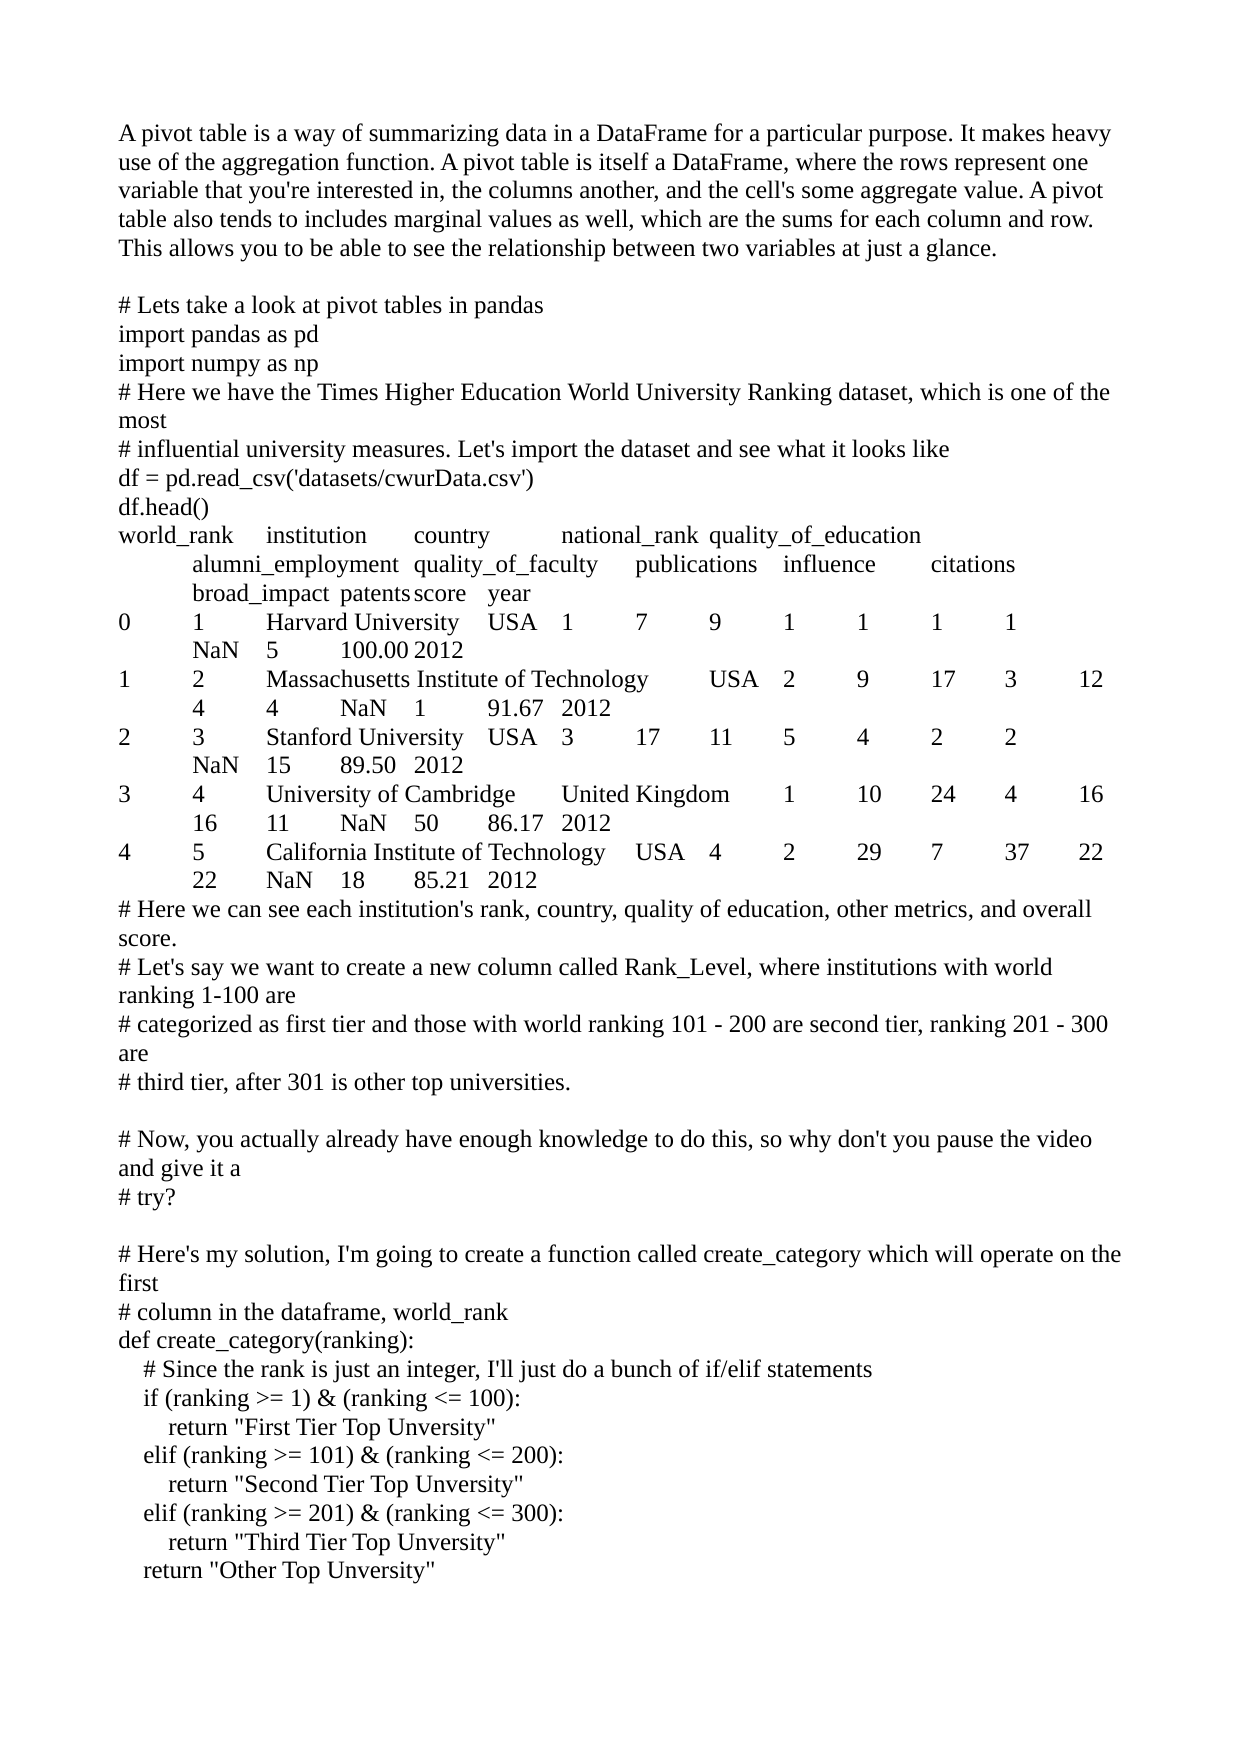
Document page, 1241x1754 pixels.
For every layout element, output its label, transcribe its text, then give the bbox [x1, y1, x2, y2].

text # categorized as first tier and those with world ranking 101 - 200 are second tier, ranking 201 - 300 are [118, 1009, 1122, 1067]
text 1 2 Massachusetts Institute of Technology USA 2 9 17 3 12 4 4 NaN 1 91.67 2012 [118, 664, 1122, 722]
text return "Second Tier Top Unversity" [118, 1469, 1122, 1498]
text 3 4 University of Cambridge United Kingdom 1 10 24 4 16 16 11 NaN 50 86.17 2012 [118, 779, 1122, 837]
text import pandas as pd [118, 319, 1122, 348]
text # Here we can see each institution's rank, country, quality of education, other metrics, and overall score. [118, 894, 1122, 952]
text # Now, you actually already have enough knowledge to do this, so why don't you pause the video and give it a [118, 1124, 1122, 1182]
text ​ [118, 1211, 1122, 1239]
text return "Other Top Unversity" [118, 1556, 1122, 1584]
text world_rank institution country national_rank quality_of_education alumni_employment quality_of_faculty publications influence citations broad_impact patents score year [118, 521, 1122, 607]
text A pivot table is a way of summarizing data in a DataFrame for a particular purpose. It makes heavy use of the aggregation function. A pivot table is itself a DataFrame, where the rows represent one variable that you're interested in, the columns another, and the cell's some aggregate value. A pivot table also tends to includes marginal values as well, which are the sums for each column and row. This allows you to be able to see the relationship between two variables at just a glance. [118, 118, 1122, 262]
text # Since the rank is just an integer, I'll just do a bunch of if/elif statements [118, 1354, 1122, 1383]
text return "First Tier Top Unversity" [118, 1412, 1122, 1441]
text df = pd.read_csv('datasets/cwurData.csv') [118, 463, 1122, 492]
text df.head() [118, 492, 1122, 521]
text if (ranking >= 1) & (ranking <= 100): [118, 1383, 1122, 1412]
text # try? [118, 1182, 1122, 1211]
text return "Third Tier Top Unversity" [118, 1527, 1122, 1556]
text # Let's say we want to create a new column called Rank_Level, where institutions with world ranking 1-100 are [118, 952, 1122, 1009]
text elif (ranking >= 101) & (ranking <= 200): [118, 1441, 1122, 1469]
text ​ [118, 1584, 1122, 1613]
text ​ [118, 1096, 1122, 1124]
text 4 5 California Institute of Technology USA 4 2 29 7 37 22 22 NaN 18 85.21 2012 [118, 837, 1122, 894]
text import numpy as np [118, 348, 1122, 377]
text # Here we have the Times Higher Education World University Ranking dataset, which is one of the most [118, 377, 1122, 434]
text def create_category(ranking): [118, 1326, 1122, 1354]
text # Here's my solution, I'm going to create a function called create_category which will operate on the first [118, 1239, 1122, 1297]
text 0 1 Harvard University USA 1 7 9 1 1 1 1 NaN 5 100.00 2012 [118, 607, 1122, 664]
text # Lets take a look at pivot tables in pandas [118, 291, 1122, 319]
text elif (ranking >= 201) & (ranking <= 300): [118, 1498, 1122, 1527]
text 2 3 Stanford University USA 3 17 11 5 4 2 2 NaN 15 89.50 2012 [118, 722, 1122, 779]
text # influential university measures. Let's import the dataset and see what it looks like [118, 434, 1122, 463]
text # third tier, after 301 is other top universities. [118, 1067, 1122, 1096]
text # column in the dataframe, world_rank [118, 1297, 1122, 1326]
